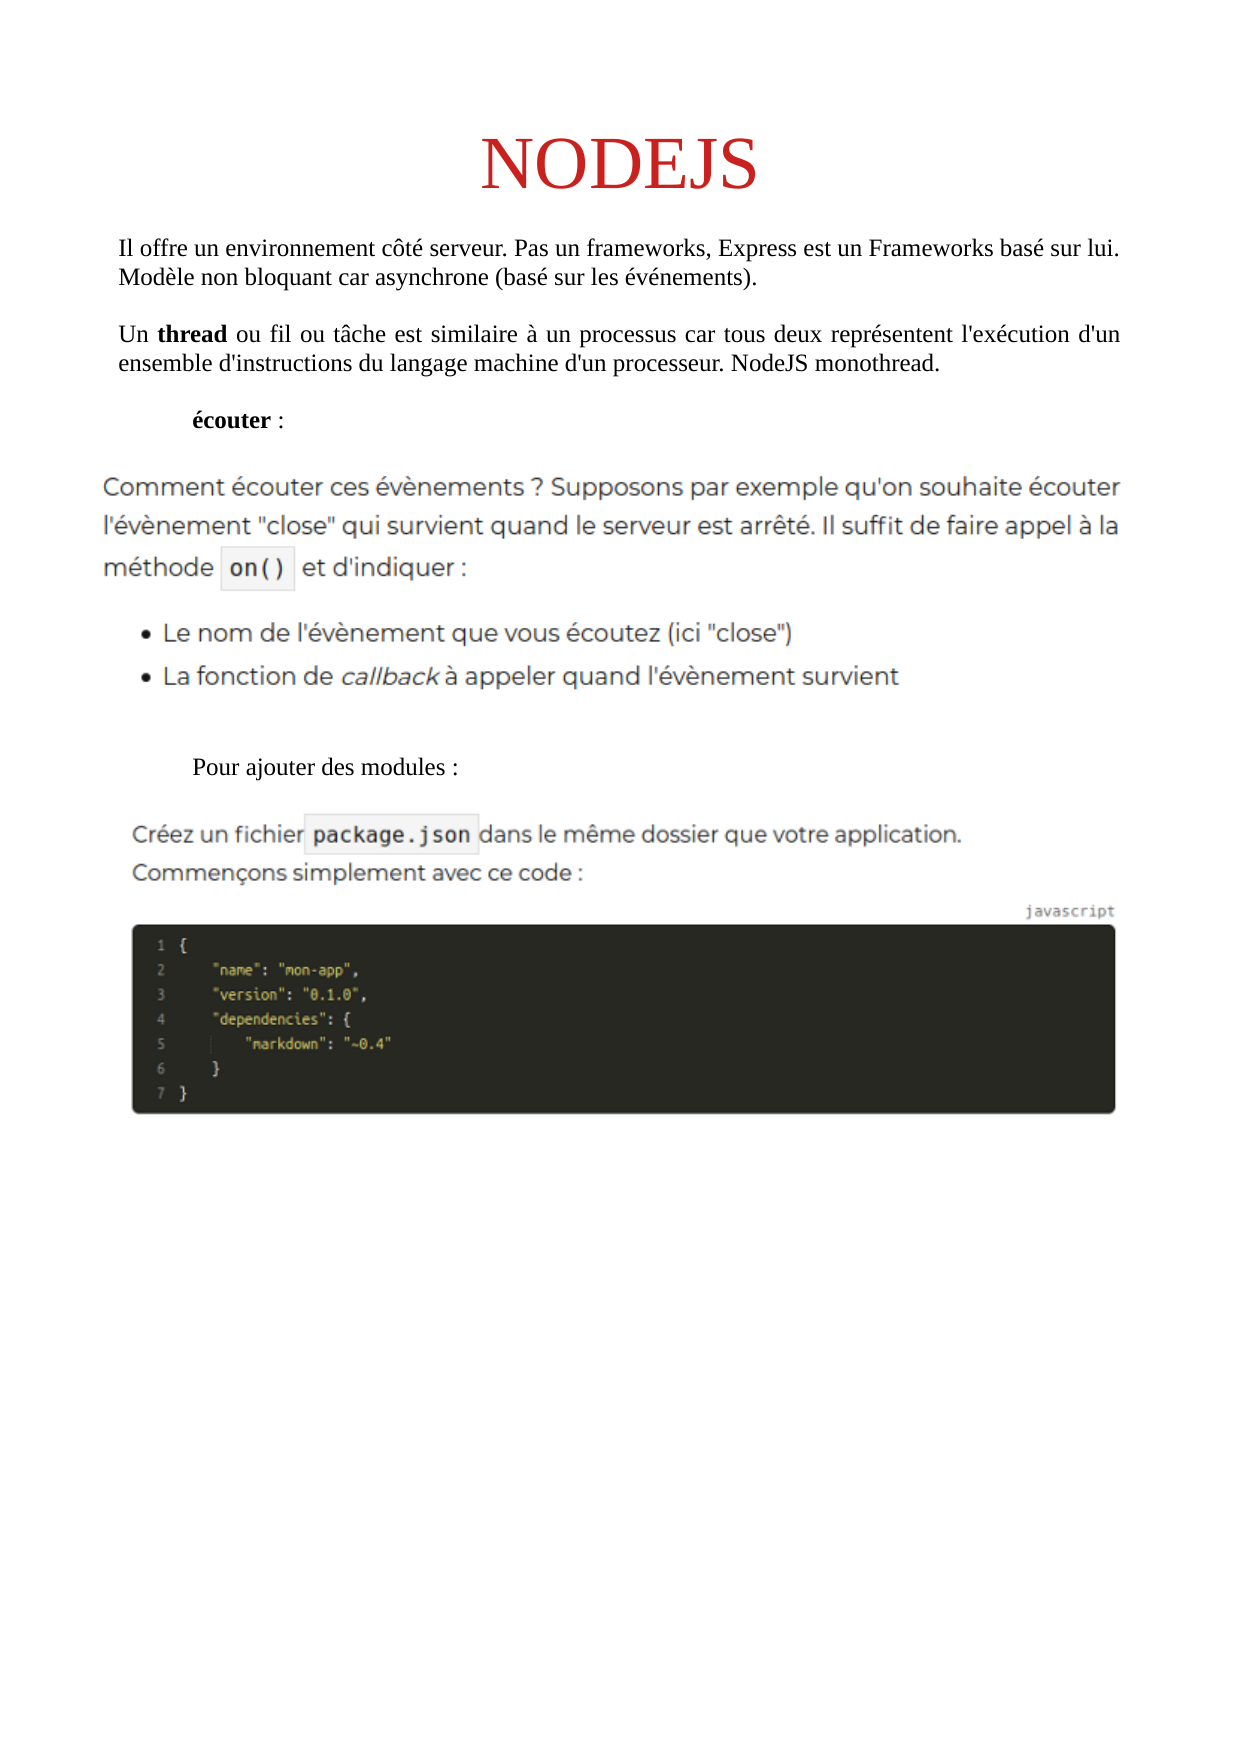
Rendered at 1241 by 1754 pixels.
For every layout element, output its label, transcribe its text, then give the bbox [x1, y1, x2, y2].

text NODEJS [118, 118, 1122, 204]
picture [100, 463, 1140, 694]
text écouter : [118, 406, 1122, 434]
text Modèle non bloquant car asynchrone (basé sur les événements). [118, 262, 1122, 291]
text Un thread ou fil ou tâche est similaire à un processus car tous deux représentent l'exécution d'un ensemble d'instructions du langage machine d'un processeur. NodeJS monothread. [118, 319, 1122, 377]
text Pour ajouter des modules : [118, 752, 1122, 780]
picture [118, 809, 1123, 1125]
text Il offre un environnement côté serveur. Pas un frameworks, Express est un Frameworks basé sur lui. [118, 233, 1122, 262]
